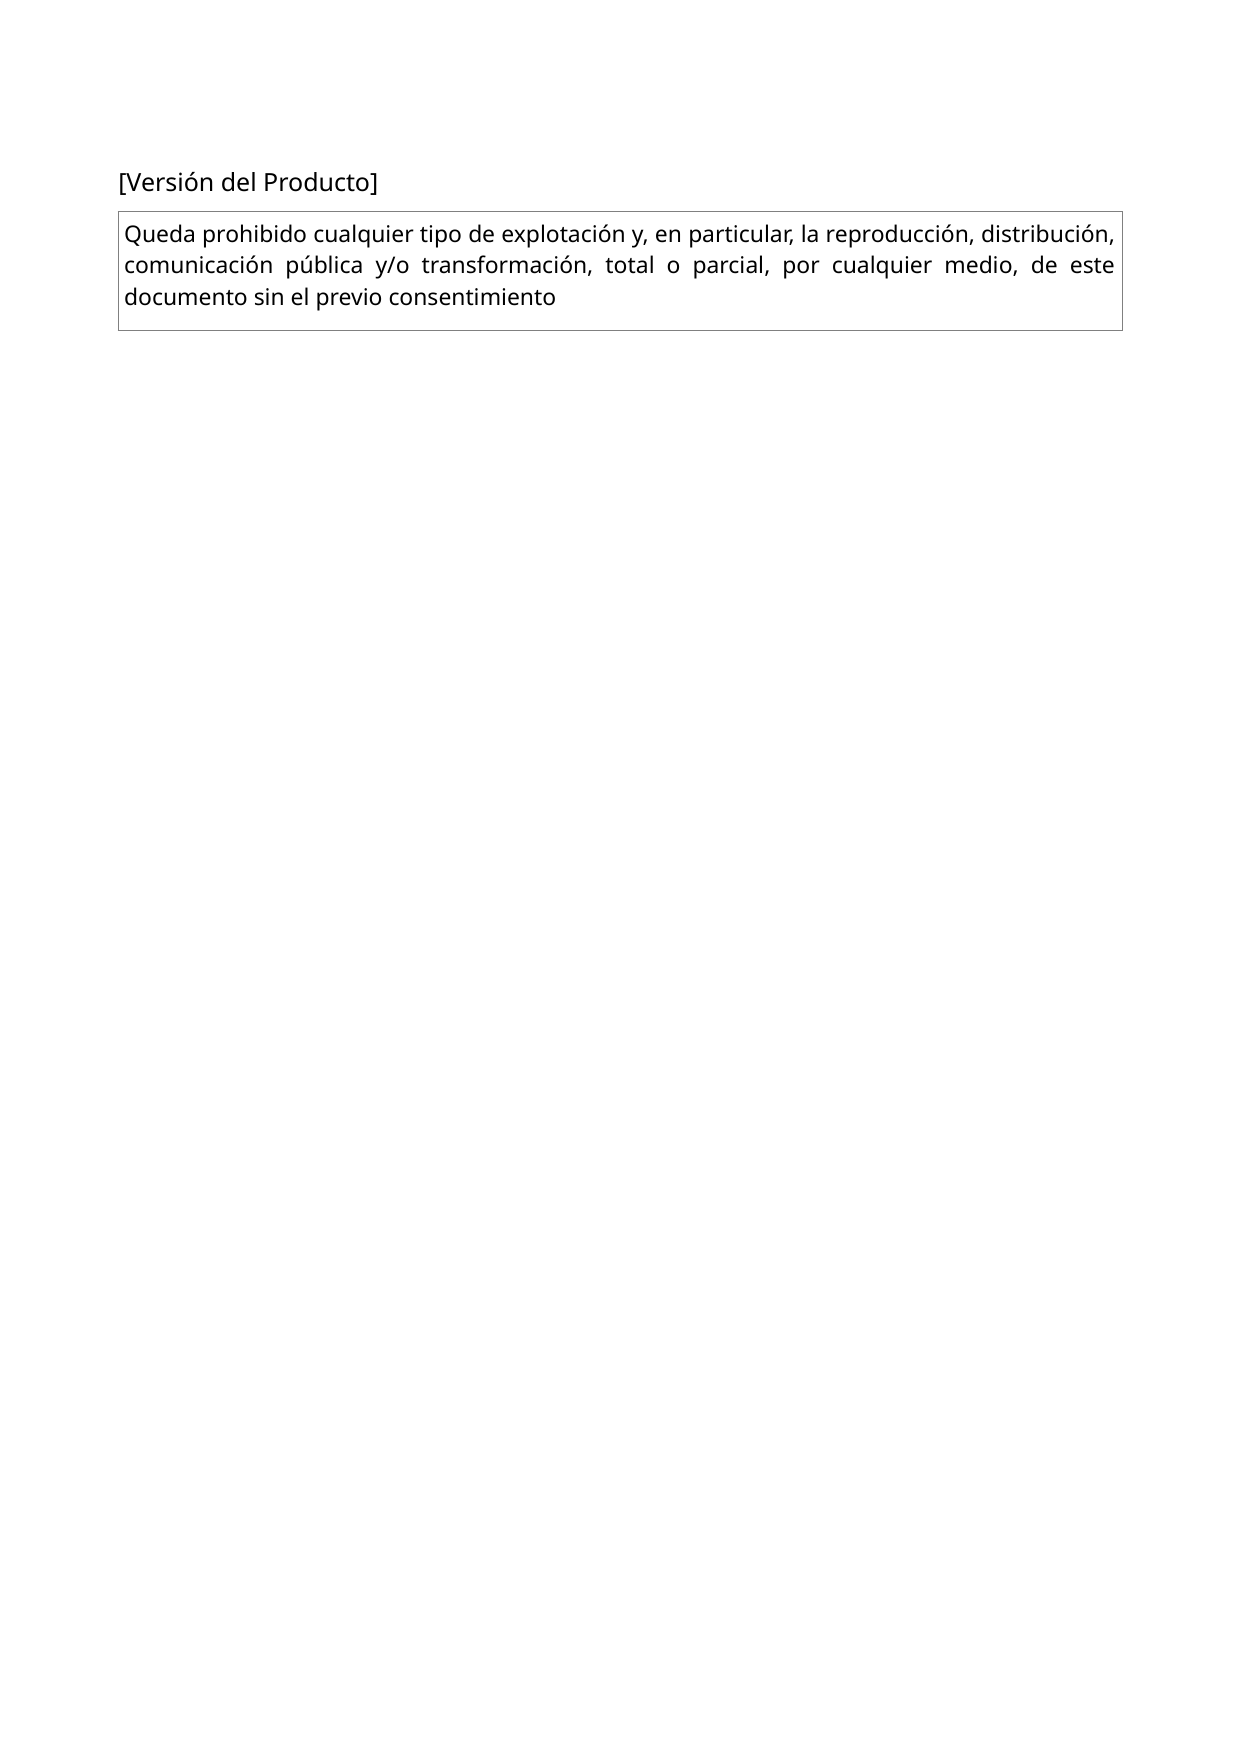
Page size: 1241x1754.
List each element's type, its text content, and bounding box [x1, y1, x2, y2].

text [Versión del Producto] [118, 165, 1122, 199]
table_header Queda prohibido cualquier tipo de explotación y, en particular, la reproducción, distribución, comunicación pública y/o transformación, total o parcial, por cualquier medio, de este documento sin el previo consentimiento [119, 212, 1122, 330]
